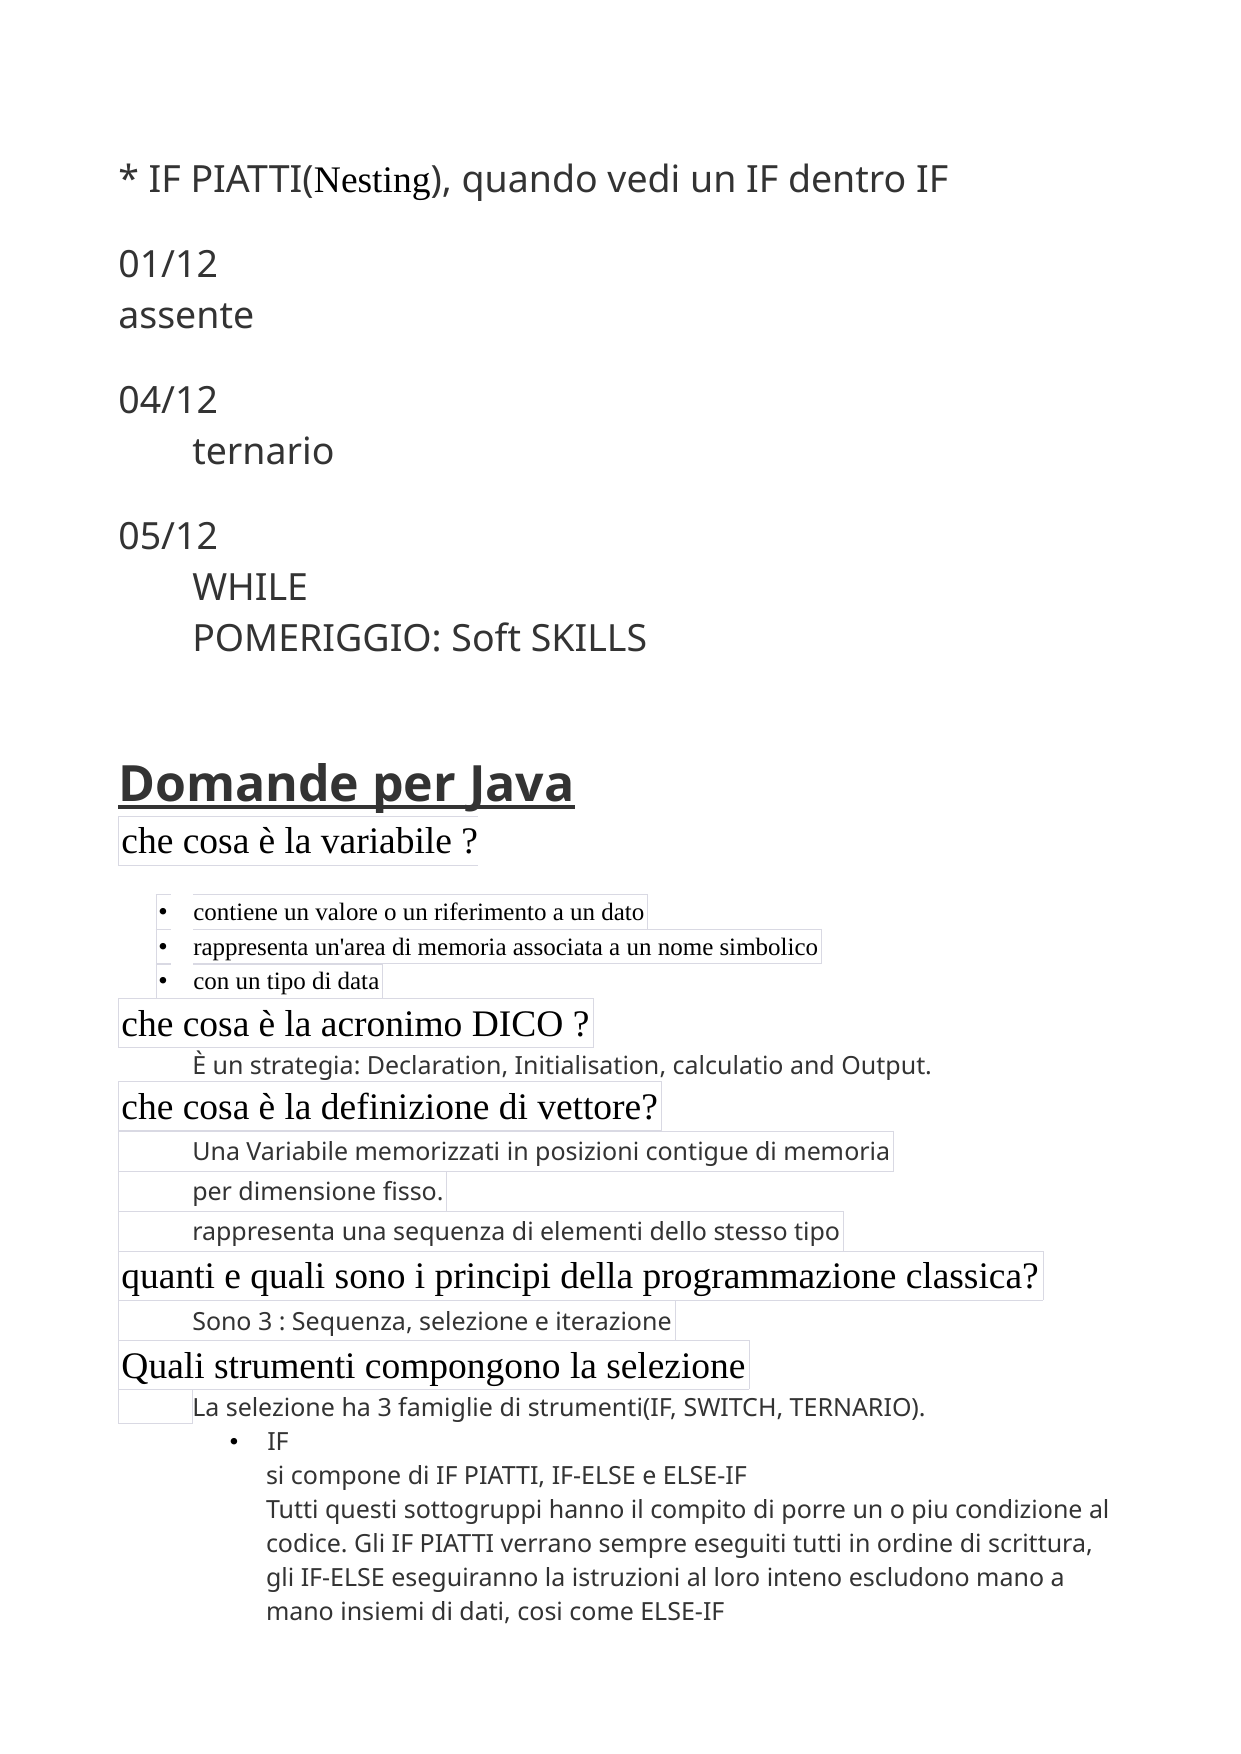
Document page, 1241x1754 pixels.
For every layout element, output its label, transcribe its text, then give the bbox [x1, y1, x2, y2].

list [383, 963, 1122, 998]
text [119, 1390, 192, 1423]
text 01/12 assente [118, 237, 1122, 339]
text [894, 1131, 1122, 1171]
text Tutti questi sottogruppi hanno il compito di porre un o piu condizione al codice. Gli IF PIATTI verrano sempre eseguiti tutti in ordine di scrittura, gli IF-ELSE eseguiranno la istruzioni al loro inteno escludono mano a mano insiemi di dati, cosi come ELSE-IF [118, 1492, 1122, 1628]
list [822, 929, 1122, 963]
text quanti e quali sono i principi della programmazione classica? [119, 1252, 1043, 1300]
text [676, 1300, 1122, 1340]
text La selezione ha 3 famiglie di strumenti(IF, SWITCH, TERNARIO). [193, 1389, 1122, 1423]
text Sono 3 : Sequenza, selezione e iterazione [119, 1301, 675, 1340]
text 05/12 [118, 509, 1122, 561]
text * IF PIATTI(Nesting), quando vedi un IF dentro IF [118, 152, 1122, 203]
list rappresenta un'area di memoria associata a un nome simbolico [157, 929, 821, 963]
text ternario [118, 424, 1122, 476]
text [844, 1211, 1122, 1251]
text [662, 1081, 1122, 1131]
text Domande per Java [118, 748, 1122, 816]
list IF [229, 1423, 1122, 1457]
text È un strategia: Declaration, Initialisation, calculatio and Output. [118, 1047, 1122, 1081]
text [1044, 1251, 1122, 1300]
text Una Variabile memorizzati in posizioni contigue di memoria [119, 1132, 893, 1171]
text per dimensione fisso. [119, 1172, 446, 1211]
text POMERIGGIO: Soft SKILLS [118, 612, 1122, 663]
text che cosa è la definizione di vettore? [119, 1082, 661, 1130]
text che cosa è la acronimo DICO ? [119, 999, 593, 1047]
text 04/12 [118, 373, 1122, 424]
text si compone di IF PIATTI, IF-ELSE e ELSE-IF [118, 1457, 1122, 1492]
text [594, 998, 1122, 1047]
list [648, 894, 1122, 929]
text Quali strumenti compongono la selezione [119, 1341, 749, 1389]
text che cosa è la variabile ? [118, 816, 1122, 894]
text [750, 1340, 1122, 1389]
text WHILE [118, 561, 1122, 612]
list contiene un valore o un riferimento a un dato [157, 894, 647, 929]
text rappresenta una sequenza di elementi dello stesso tipo [119, 1212, 843, 1251]
text [447, 1171, 1122, 1211]
list con un tipo di data [157, 963, 382, 998]
